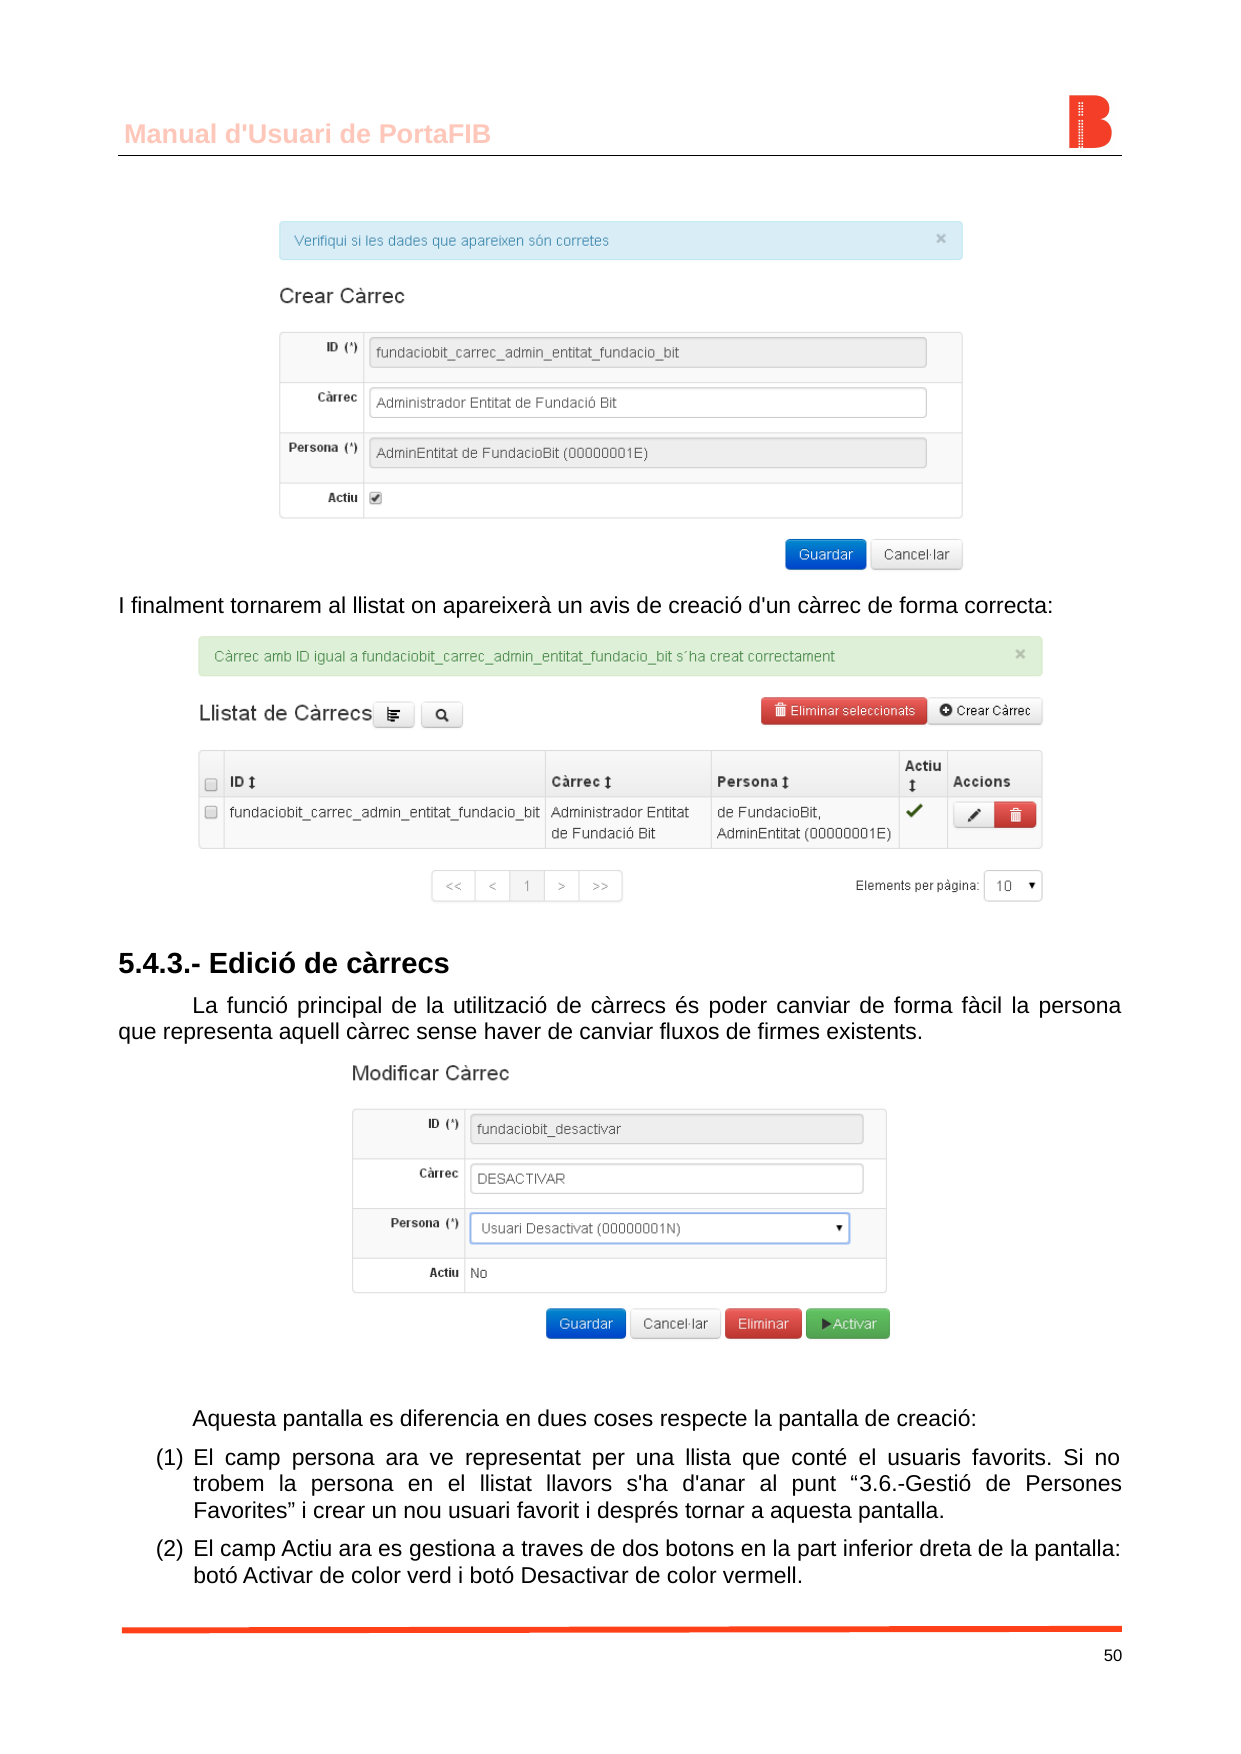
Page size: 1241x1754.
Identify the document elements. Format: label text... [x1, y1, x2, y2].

picture [269, 215, 972, 580]
list El camp persona ara ve representat per una llista que conté el usuaris favorits. Si no trobem la persona en el llistat llavors s'ha d'anar al punt “3.6.-Gestió de Persones Favorites” i crear un nou usuari favorit i després tornar a aquesta pantalla. [156, 1444, 1122, 1523]
list El camp Actiu ara es gestiona a traves de dos botons en la part inferior dreta de la pantalla: botó Activar de color verd i botó Desactivar de color vermell. [156, 1535, 1122, 1588]
subtitle Edició de càrrecs [118, 946, 1122, 979]
text La funció principal de la utilització de càrrecs és poder canviar de forma fàcil la persona que representa aquell càrrec sense haver de canviar fluxos de firmes existents. [118, 992, 1122, 1044]
text I finalment tornarem al llistat on apareixerà un avis de creació d'un càrrec de forma correcta: [118, 592, 1122, 619]
picture [189, 631, 1051, 909]
text Aquesta pantalla es diferencia en dues coses respecte la pantalla de creació: [118, 1405, 1122, 1431]
picture [342, 1056, 898, 1354]
picture [1063, 94, 1117, 150]
